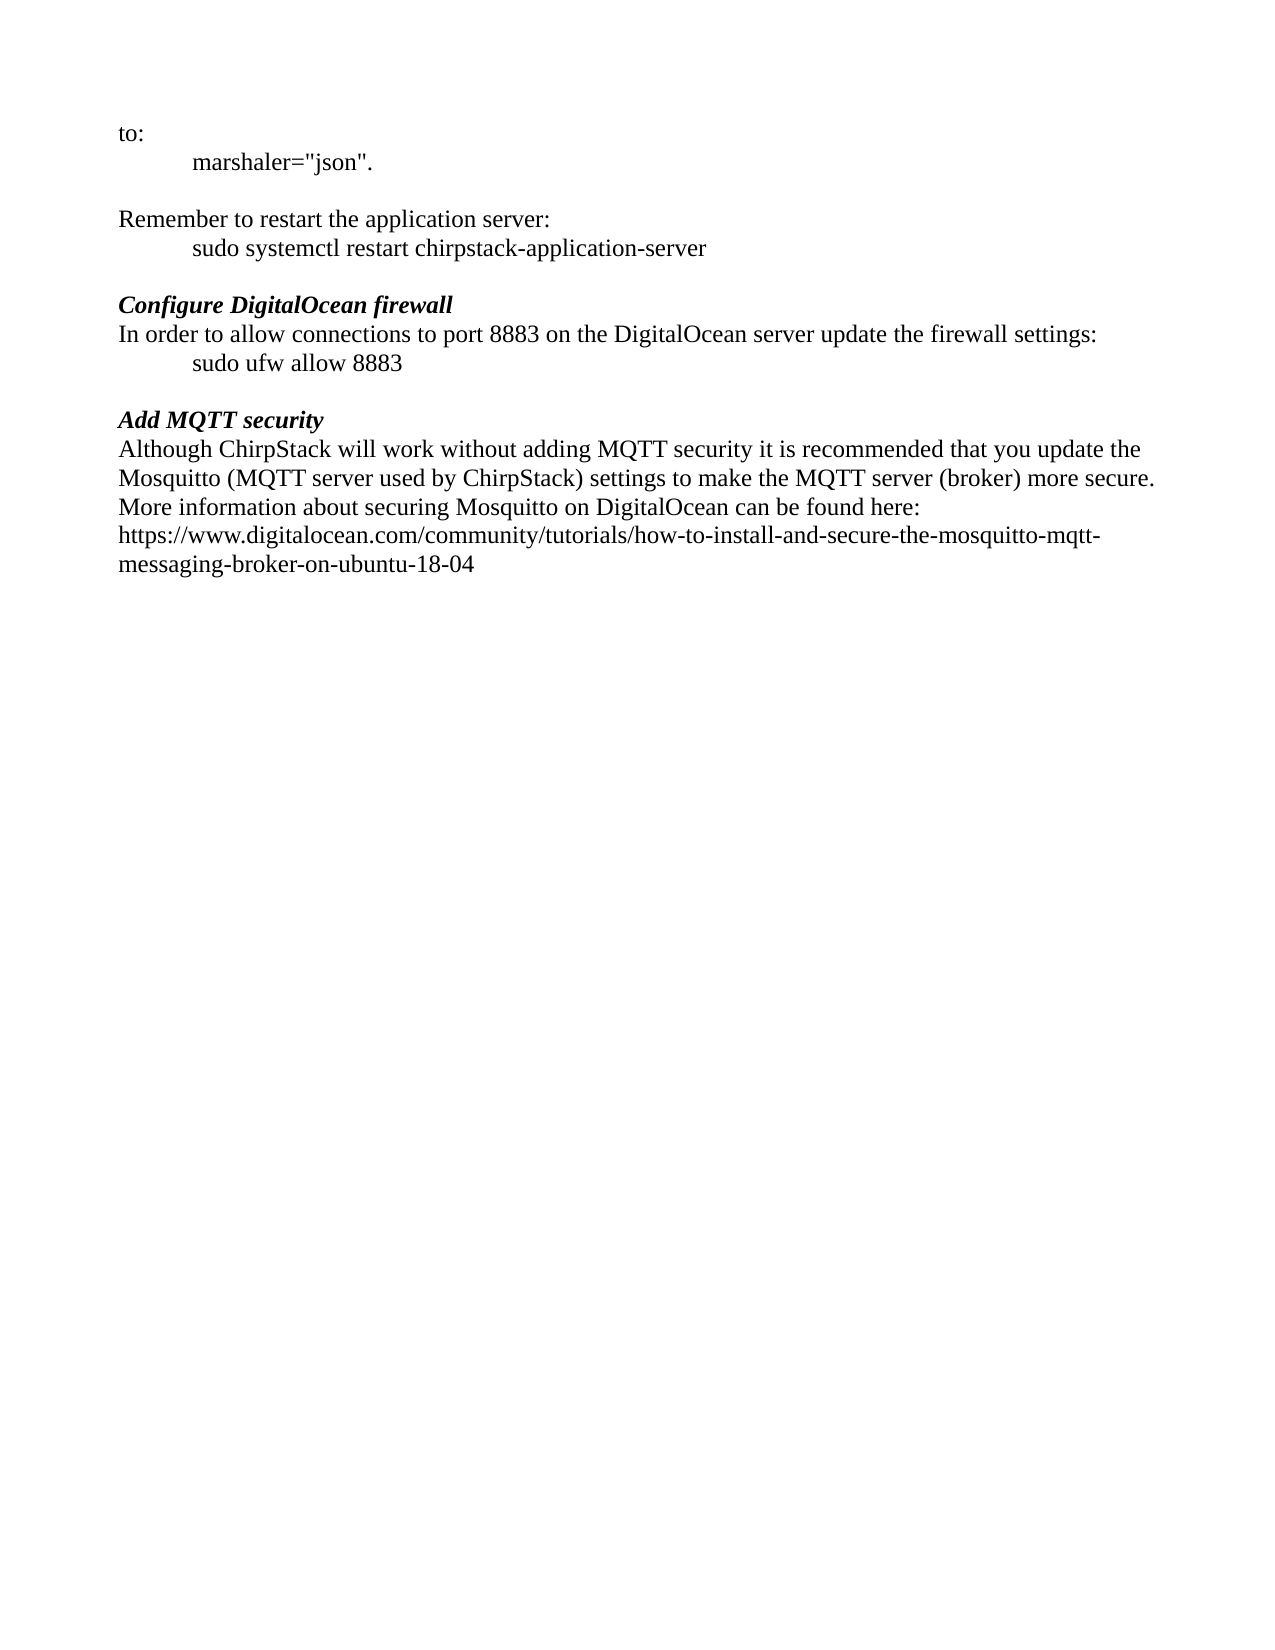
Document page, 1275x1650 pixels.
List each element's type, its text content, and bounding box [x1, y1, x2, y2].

text marshaler="json". [118, 147, 1157, 176]
text sudo ufw allow 8883 [118, 348, 1157, 377]
text In order to allow connections to port 8883 on the DigitalOcean server update the firewall settings: [118, 319, 1157, 348]
text Although ChirpStack will work without adding MQTT security it is recommended that you update the Mosquitto (MQTT server used by ChirpStack) settings to make the MQTT server (broker) more secure. More information about securing Mosquitto on DigitalOcean can be found here: https://www.digitalocean.com/community/tutorials/how-to-install-and-secure-the-mosquitto-mqtt-messaging-broker-on-ubuntu-18-04 [118, 434, 1157, 578]
text Configure DigitalOcean firewall [118, 291, 1157, 319]
text sudo systemctl restart chirpstack-application-server [118, 233, 1157, 262]
text Add MQTT security [118, 406, 1157, 434]
text to: [118, 118, 1157, 147]
text Remember to restart the application server: [118, 204, 1157, 233]
